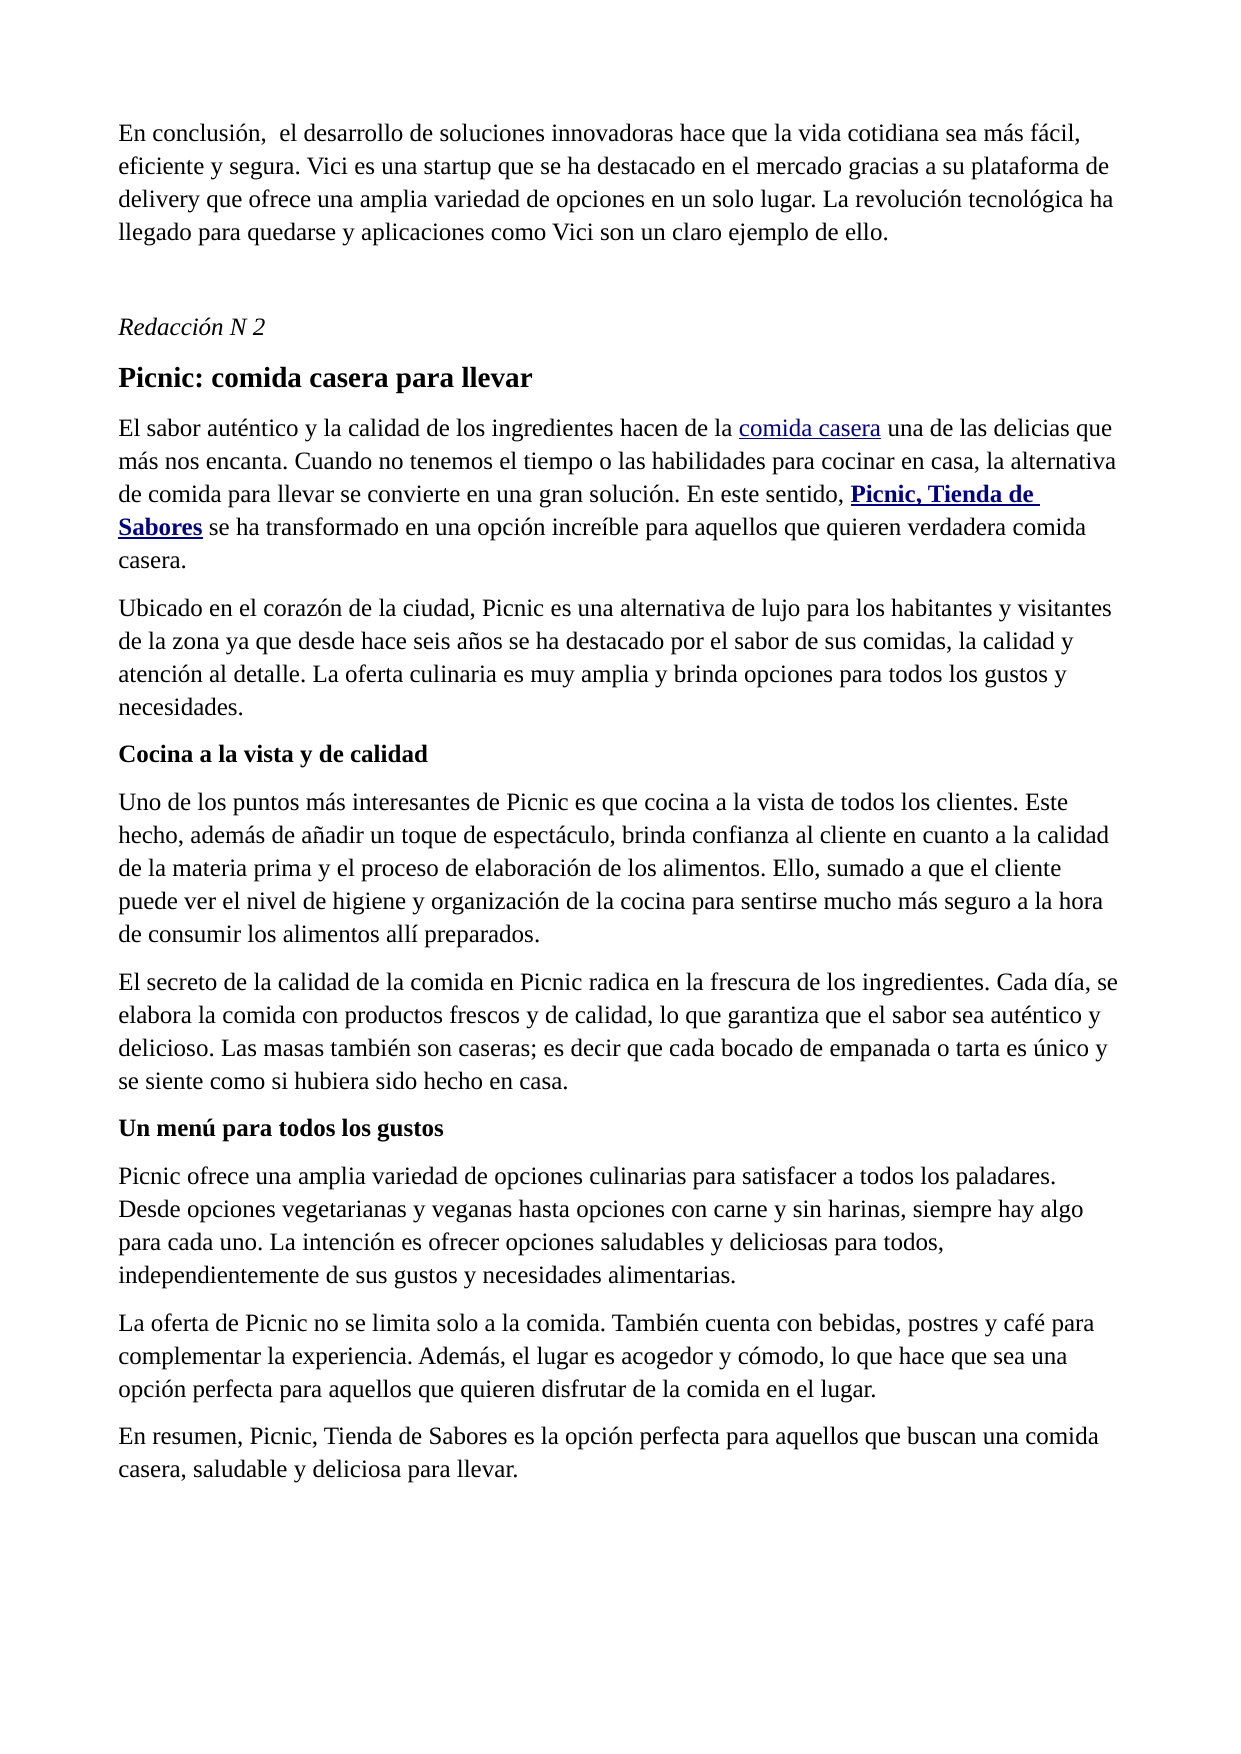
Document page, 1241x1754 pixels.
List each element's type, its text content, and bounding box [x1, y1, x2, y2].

text El secreto de la calidad de la comida en Picnic radica en la frescura de los ingredientes. Cada día, se elabora la comida con productos frescos y de calidad, lo que garantiza que el sabor sea auténtico y delicioso. Las masas también son caseras; es decir que cada bocado de empanada o tarta es único y se siente como si hubiera sido hecho en casa. [118, 967, 1122, 1094]
text En conclusión, el desarrollo de soluciones innovadoras hace que la vida cotidiana sea más fácil, eficiente y segura. Vici es una startup que se ha destacado en el mercado gracias a su plataforma de delivery que ofrece una amplia variedad de opciones en un solo lugar. La revolución tecnológica ha llegado para quedarse y aplicaciones como Vici son un claro ejemplo de ello. [118, 118, 1122, 246]
text Un menú para todos los gustos [118, 1113, 1122, 1142]
text Cocina a la vista y de calidad [118, 739, 1122, 768]
text En resumen, Picnic, Tienda de Sabores es la opción perfecta para aquellos que buscan una comida casera, saludable y deliciosa para llevar. [118, 1421, 1122, 1483]
text El sabor auténtico y la calidad de los ingredientes hacen de la comida casera una de las delicias que más nos encanta. Cuando no tenemos el tiempo o las habilidades para cocinar en casa, la alternativa de comida para llevar se convierte en una gran solución. En este sentido, Picnic, Tienda de Sabores se ha transformado en una opción increíble para aquellos que quieren verdadera comida casera. [118, 413, 1122, 574]
text Picnic: comida casera para llevar [118, 360, 1122, 393]
text Ubicado en el corazón de la ciudad, Picnic es una alternativa de lujo para los habitantes y visitantes de la zona ya que desde hace seis años se ha destacado por el sabor de sus comidas, la calidad y atención al detalle. La oferta culinaria es muy amplia y brinda opciones para todos los gustos y necesidades. [118, 593, 1122, 721]
text Picnic ofrece una amplia variedad de opciones culinarias para satisfacer a todos los paladares. Desde opciones vegetarianas y veganas hasta opciones con carne y sin harinas, siempre hay algo para cada uno. La intención es ofrecer opciones saludables y deliciosas para todos, independientemente de sus gustos y necesidades alimentarias. [118, 1161, 1122, 1289]
text Redacción N 2 [118, 312, 1122, 341]
text Uno de los puntos más interesantes de Picnic es que cocina a la vista de todos los clientes. Este hecho, además de añadir un toque de espectáculo, brinda confianza al cliente en cuanto a la calidad de la materia prima y el proceso de elaboración de los alimentos. Ello, sumado a que el cliente puede ver el nivel de higiene y organización de la cocina para sentirse mucho más seguro a la hora de consumir los alimentos allí preparados. [118, 787, 1122, 948]
text La oferta de Picnic no se limita solo a la comida. También cuenta con bebidas, postres y café para complementar la experiencia. Además, el lugar es acogedor y cómodo, lo que hace que sea una opción perfecta para aquellos que quieren disfrutar de la comida en el lugar. [118, 1308, 1122, 1402]
